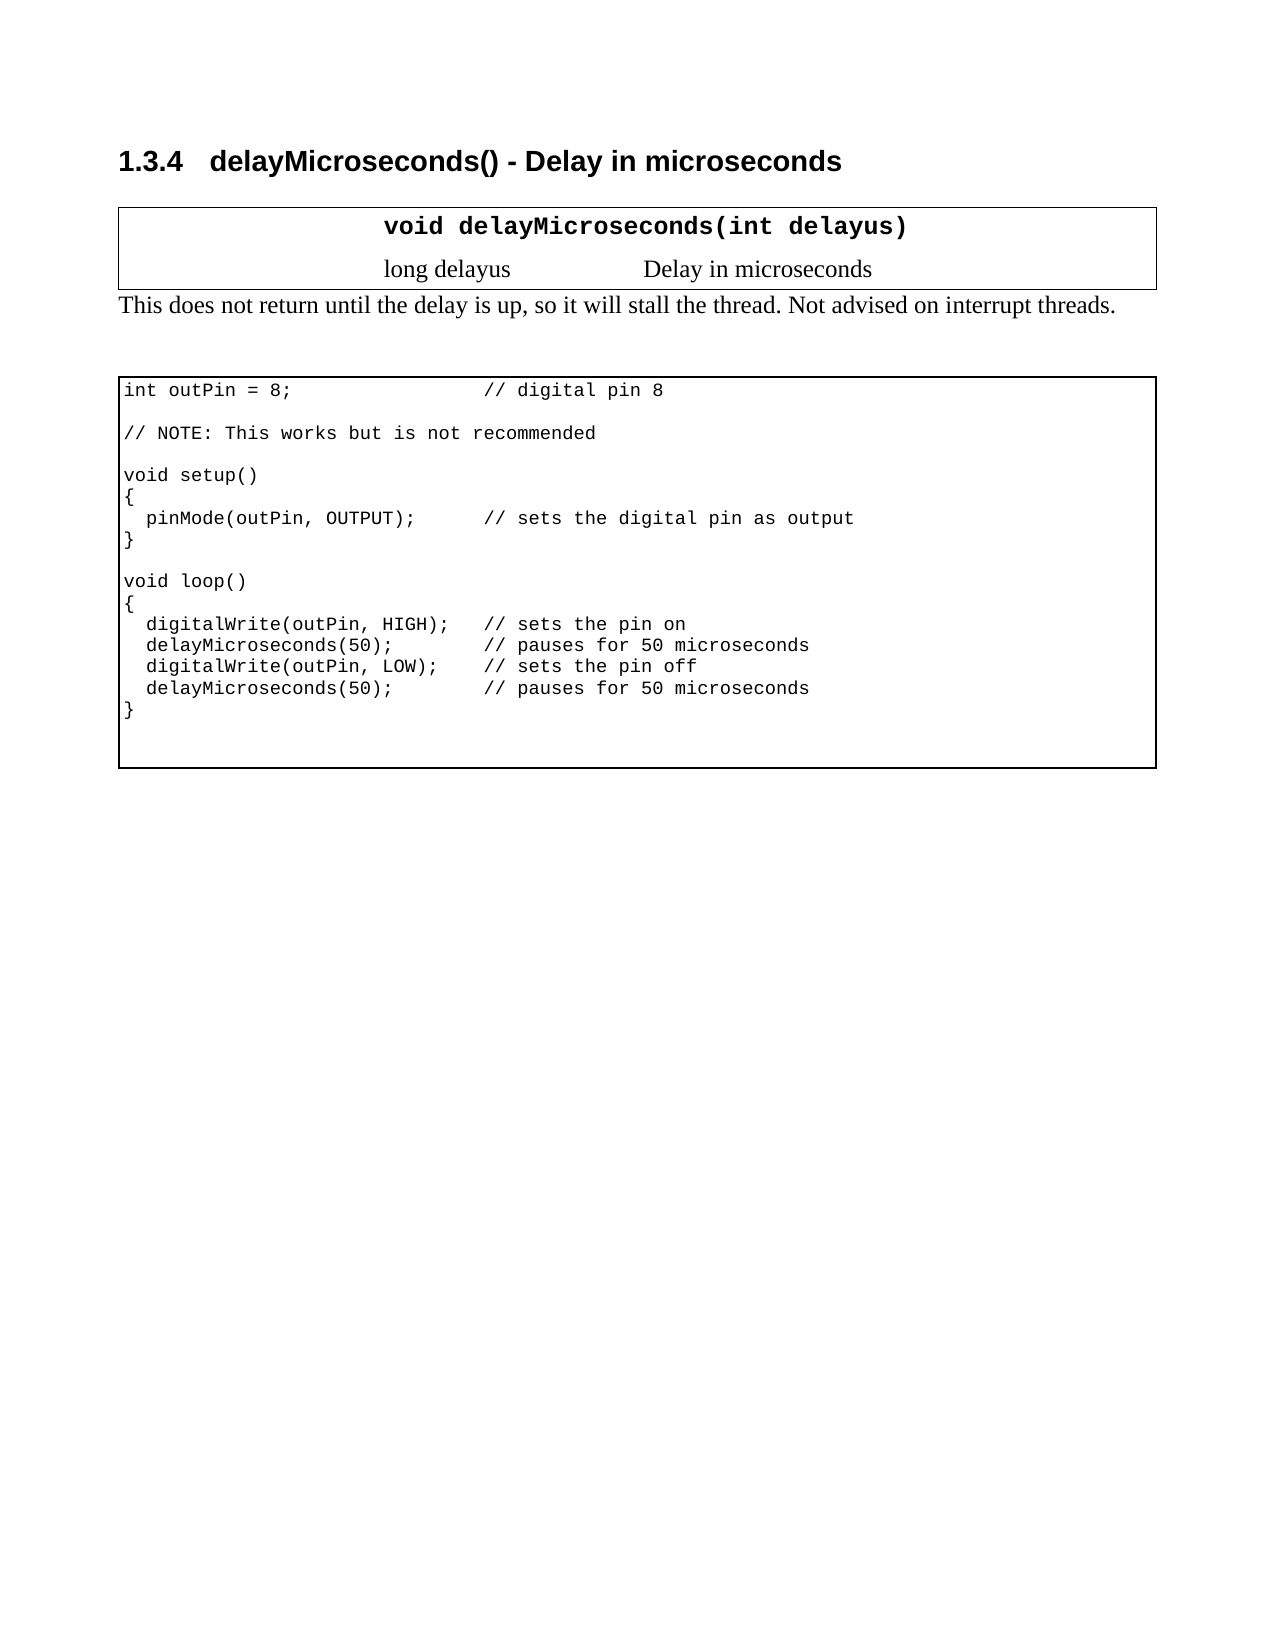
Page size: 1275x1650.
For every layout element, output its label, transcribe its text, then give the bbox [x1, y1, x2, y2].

text This does not return until the delay is up, so it will stall the thread. Not advised on interrupt threads. [118, 290, 1157, 318]
text pinMode(outPin, OUTPUT); // sets the digital pin as output [120, 503, 1155, 525]
text int outPin = 8; // digital pin 8 [120, 378, 1155, 402]
table_header [119, 208, 378, 248]
text { [120, 482, 1155, 503]
table_cell [119, 249, 378, 289]
table_header void delayMicroseconds(int delayus) [378, 208, 1156, 248]
table_cell [1028, 249, 1156, 289]
text delayMicroseconds(50); // pauses for 50 microseconds [120, 631, 1155, 652]
text } [120, 525, 1155, 551]
subtitle delayMicroseconds() - Delay in microseconds [118, 144, 1157, 177]
text { [120, 588, 1155, 610]
text digitalWrite(outPin, LOW); // sets the pin off [120, 652, 1155, 673]
text delayMicroseconds(50); // pauses for 50 microseconds [120, 673, 1155, 695]
text // NOTE: This works but is not recommended [120, 418, 1155, 445]
text void setup() [120, 461, 1155, 482]
text } [120, 695, 1155, 721]
table_cell long delayus [378, 249, 637, 289]
table_cell Delay in microseconds [638, 249, 1028, 289]
text void loop() [120, 567, 1155, 588]
text digitalWrite(outPin, HIGH); // sets the pin on [120, 610, 1155, 631]
